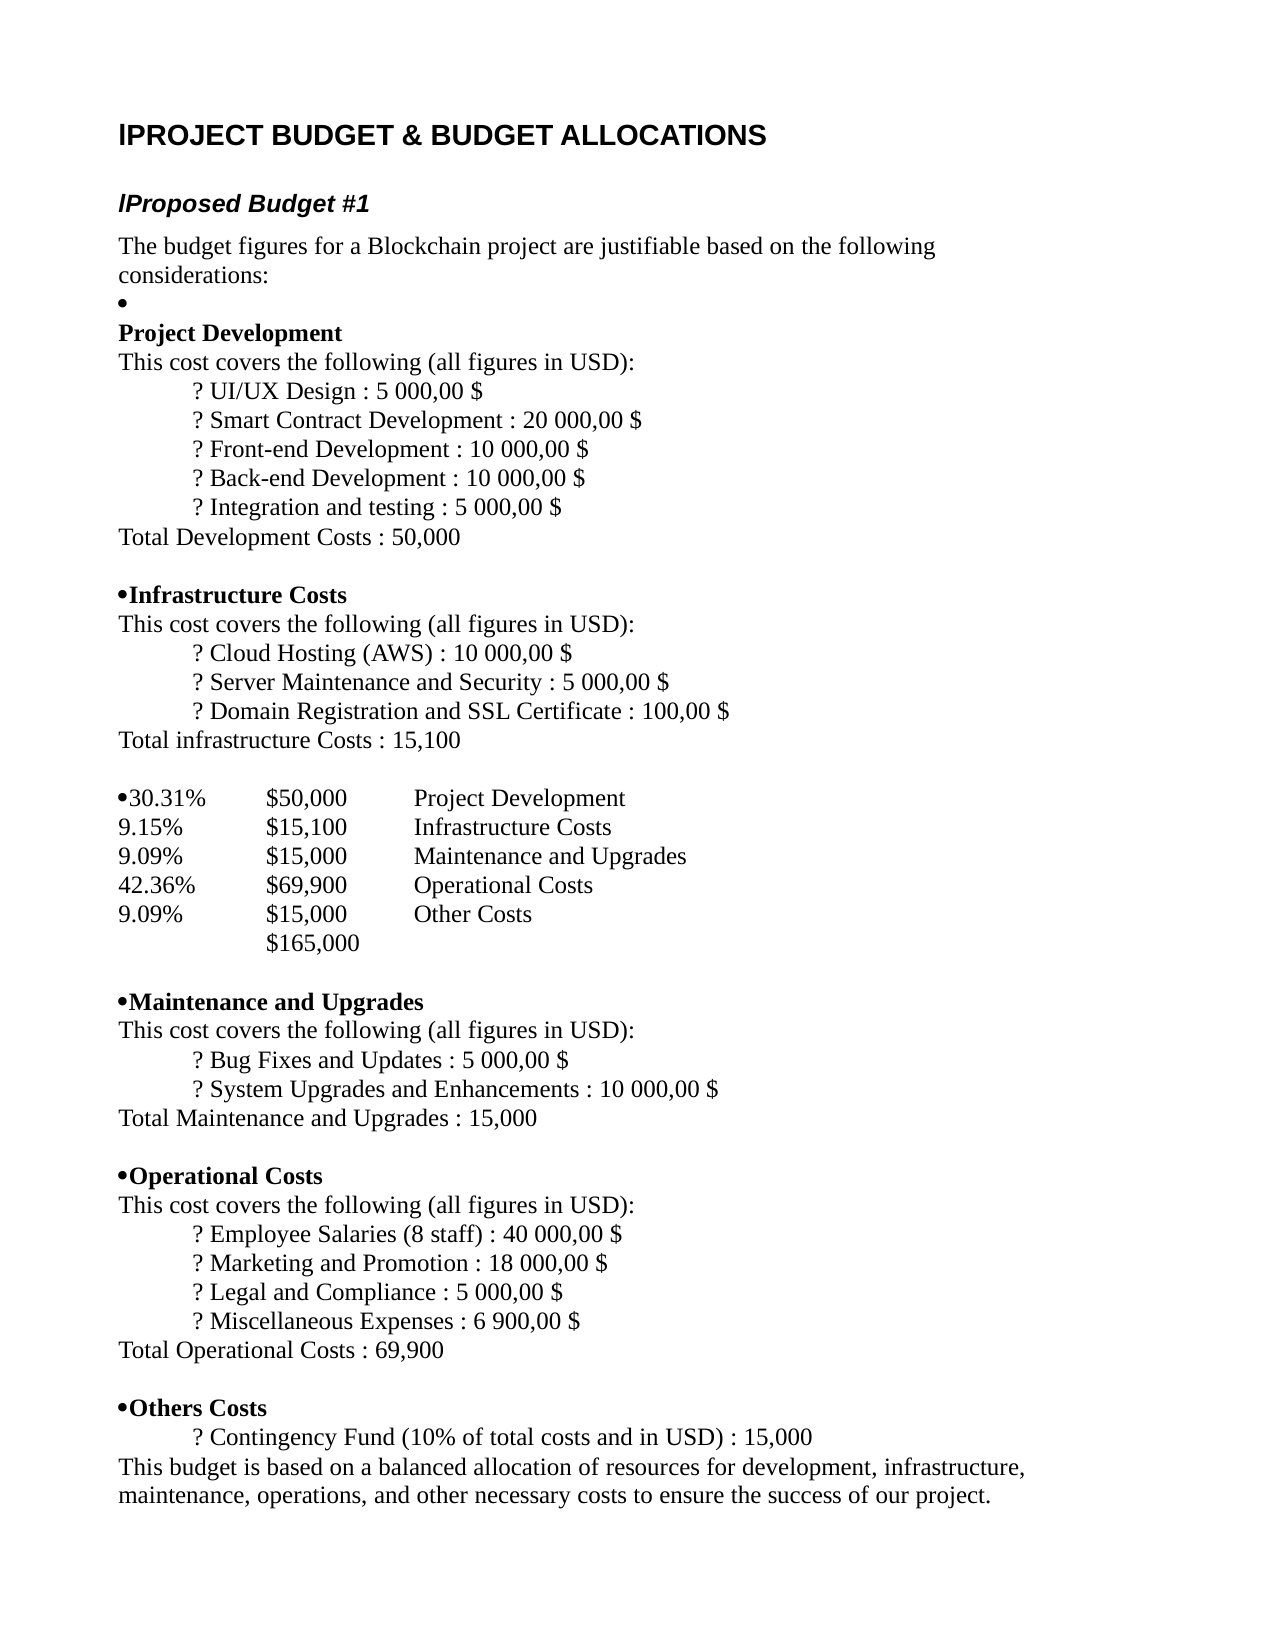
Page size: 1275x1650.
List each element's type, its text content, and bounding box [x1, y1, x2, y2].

subtitle Proposed Budget #1 [118, 189, 1157, 218]
list Operational Costs This cost covers the following (all figures in USD): ? Employee Salaries (8 staff) : 40 000,00 $ ? Marketing and Promotion : 18 000,00 $ ? Legal and Compliance : 5 000,00 $ ? Miscellaneous Expenses : 6 900,00 $ Total Operational Costs : 69,900 [118, 1161, 1157, 1393]
list Others Costs ? Contingency Fund (10% of total costs and in USD) : 15,000 This budget is based on a balanced allocation of resources for development, infrastructure, maintenance, operations, and other necessary costs to ensure the success of our project. [118, 1393, 1157, 1509]
subtitle PROJECT BUDGET & BUDGET ALLOCATIONS [118, 118, 1157, 152]
text The budget figures for a Blockchain project are justifiable based on the following considerations: [118, 231, 1157, 289]
list Project Development This cost covers the following (all figures in USD): ? UI/UX Design : 5 000,00 $ ? Smart Contract Development : 20 000,00 $ ? Front-end Development : 10 000,00 $ ? Back-end Development : 10 000,00 $ ? Integration and testing : 5 000,00 $ Total Development Costs : 50,000 [118, 289, 1157, 579]
list Infrastructure Costs This cost covers the following (all figures in USD): ? Cloud Hosting (AWS) : 10 000,00 $ ? Server Maintenance and Security : 5 000,00 $ ? Domain Registration and SSL Certificate : 100,00 $ Total infrastructure Costs : 15,100 [118, 579, 1157, 783]
list 30.31% $50,000 Project Development 9.15% $15,100 Infrastructure Costs 9.09% $15,000 Maintenance and Upgrades 42.36% $69,900 Operational Costs 9.09% $15,000 Other Costs $165,000 [118, 783, 1157, 986]
list Maintenance and Upgrades This cost covers the following (all figures in USD): ? Bug Fixes and Updates : 5 000,00 $ ? System Upgrades and Enhancements : 10 000,00 $ Total Maintenance and Upgrades : 15,000 [118, 986, 1157, 1161]
